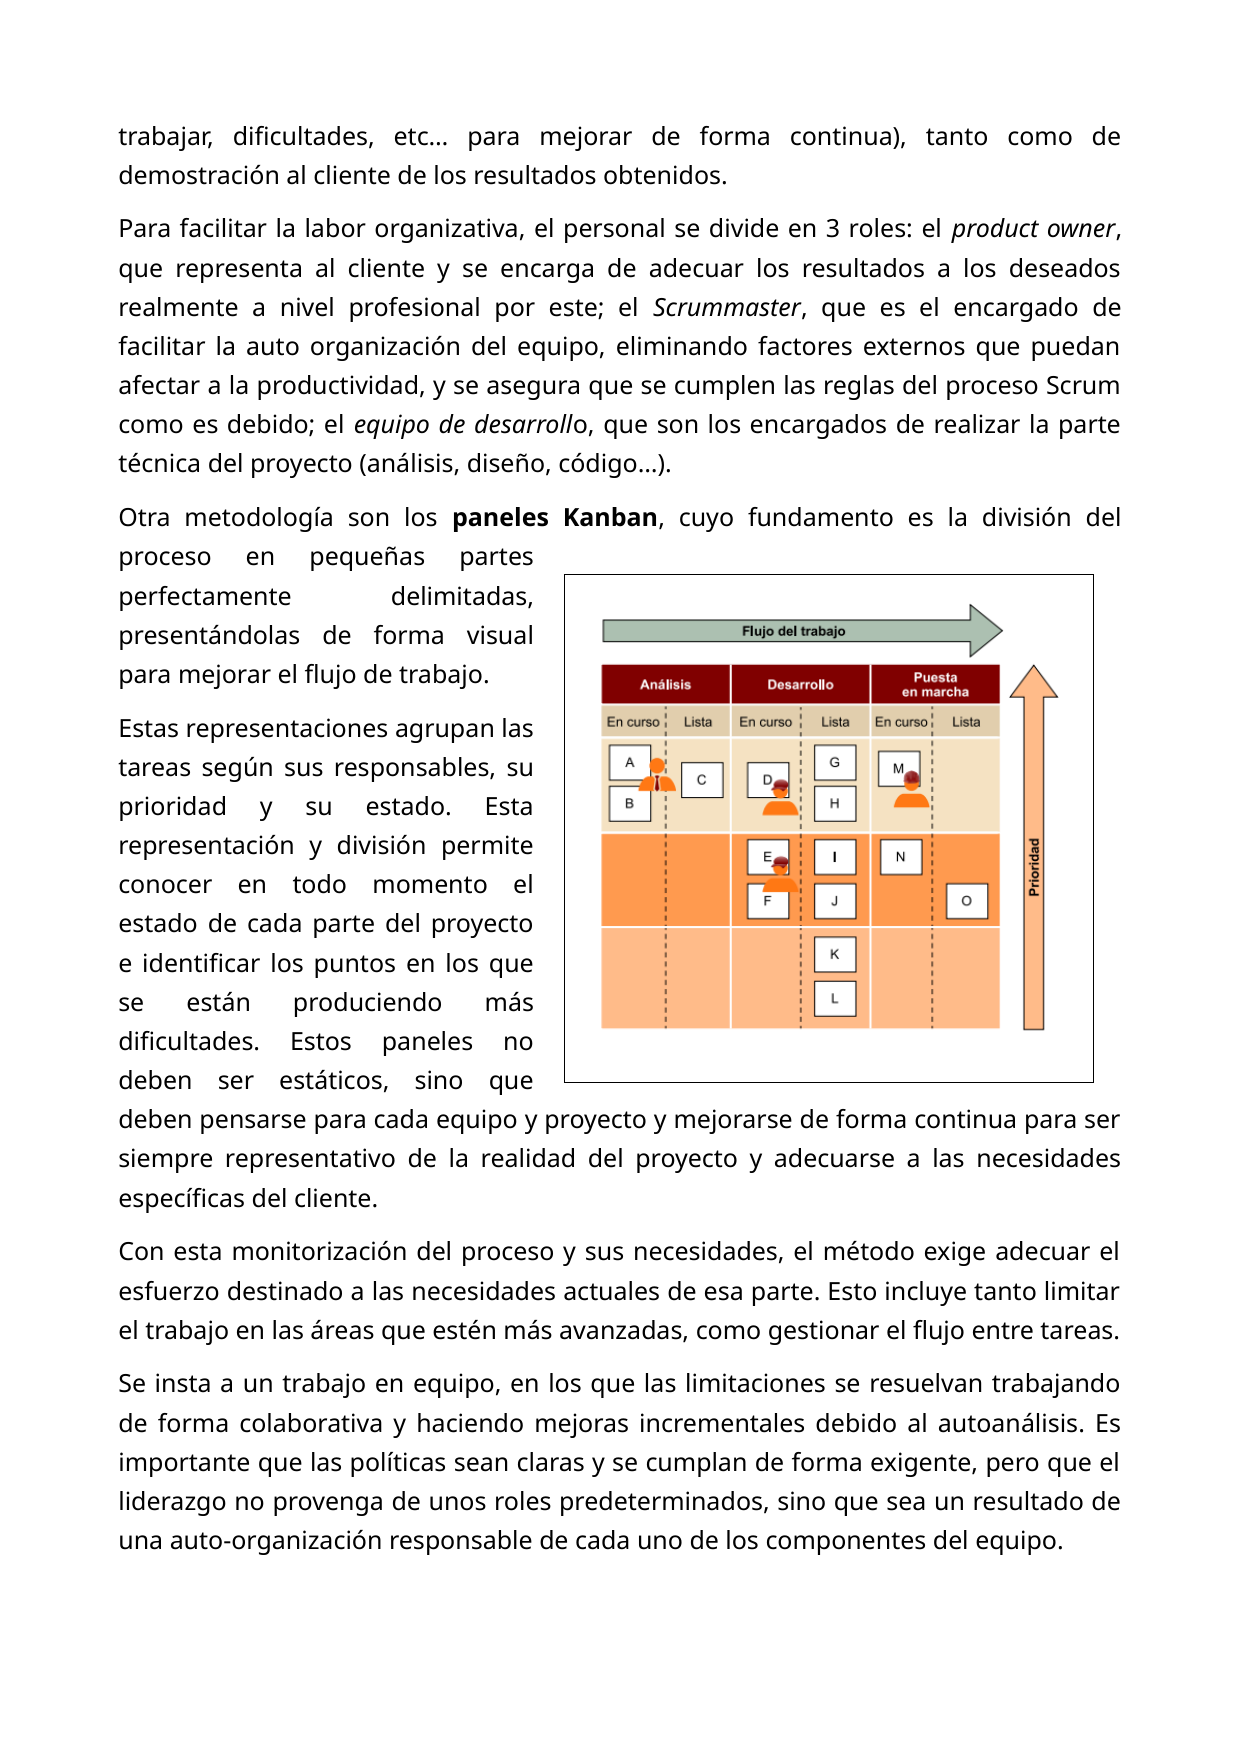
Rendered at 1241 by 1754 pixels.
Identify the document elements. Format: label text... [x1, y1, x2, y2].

text Se insta a un trabajo en equipo, en los que las limitaciones se resuelvan trabajando de forma colaborativa y haciendo mejoras incrementales debido al autoanálisis. Es importante que las políticas sean claras y se cumplan de forma exigente, pero que el liderazgo no provenga de unos roles predeterminados, sino que sea un resultado de una auto-organización responsable de cada uno de los componentes del equipo. [118, 1366, 1122, 1557]
text trabajar, dificultades, etc… para mejorar de forma continua), tanto como de demostración al cliente de los resultados obtenidos. [118, 118, 1122, 191]
text Otra metodología son los paneles Kanban, cuyo fundamento es la división del proceso en pequeñas partes perfectamente delimitadas, presentándolas de forma visual para mejorar el flujo de trabajo. [118, 500, 1122, 691]
text Con esta monitorización del proceso y sus necesidades, el método exige adecuar el esfuerzo destinado a las necesidades actuales de esa parte. Esto incluye tanto limitar el trabajo en las áreas que estén más avanzadas, como gestionar el flujo entre tareas. [118, 1234, 1122, 1346]
text Para facilitar la labor organizativa, el personal se divide en 3 roles: el product owner, que representa al cliente y se encarga de adecuar los resultados a los deseados realmente a nivel profesional por este; el Scrummaster, que es el encargado de facilitar la auto organización del equipo, eliminando factores externos que puedan afectar a la productividad, y se asegura que se cumplen las reglas del proceso Scrum como es debido; el equipo de desarrollo, que son los encargados de realizar la parte técnica del proyecto (análisis, diseño, código…). [118, 211, 1122, 480]
text [565, 575, 1093, 1082]
picture [593, 603, 1063, 1053]
text Estas representaciones agrupan las tareas según sus responsables, su prioridad y su estado. Esta representación y división permite conocer en todo momento el estado de cada parte del proyecto e identificar los puntos en los que se están produciendo más dificultades. Estos paneles no deben ser estáticos, sino que deben pensarse para cada equipo y proyecto y mejorarse de forma continua para ser siempre representativo de la realidad del proyecto y adecuarse a las necesidades específicas del cliente. [118, 710, 1122, 1214]
